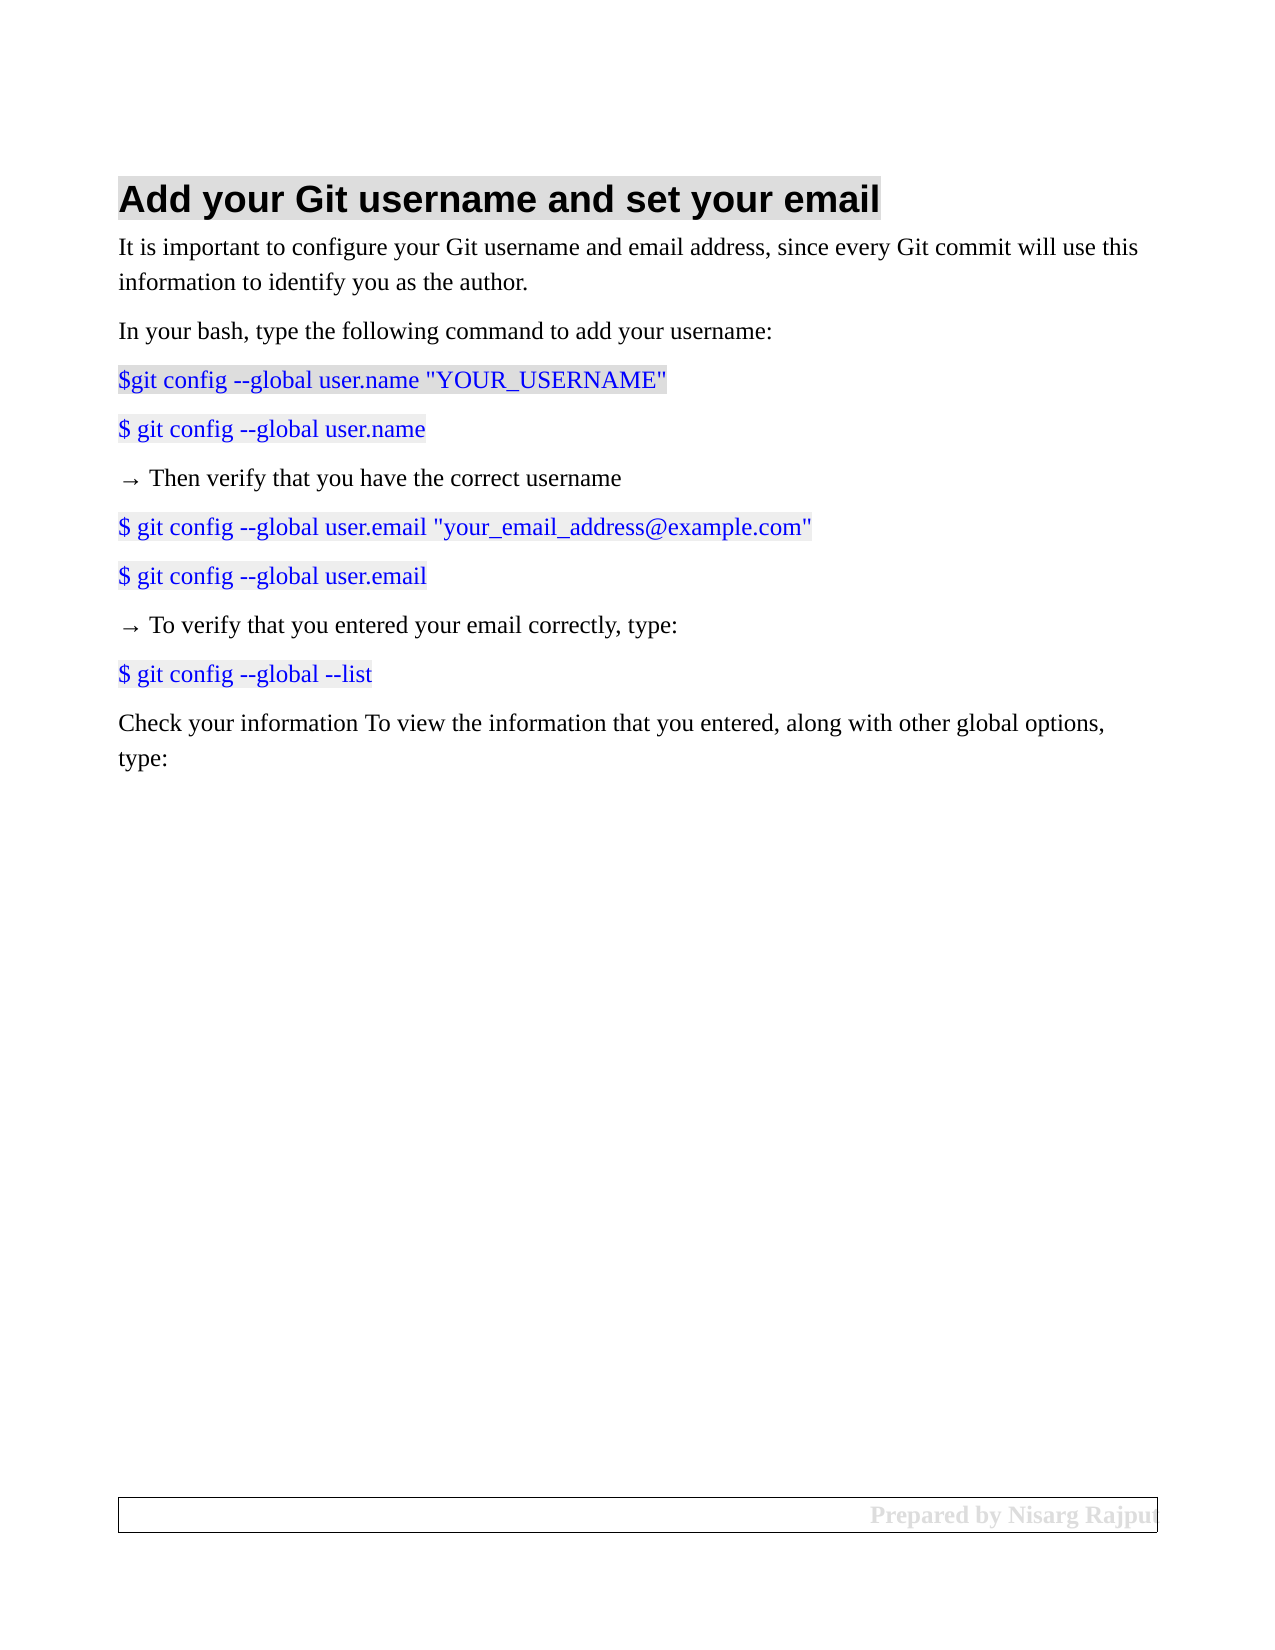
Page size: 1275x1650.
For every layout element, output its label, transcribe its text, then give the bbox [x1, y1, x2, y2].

text $ git config --global user.name [118, 414, 1157, 443]
text $ git config --global user.email "your_email_address@example.com" [118, 512, 1157, 541]
text $ git config --global user.email [118, 561, 1157, 590]
subtitle Add your Git username and set your email [118, 176, 1157, 220]
text Check your information To view the information that you entered, along with other global options, type: [118, 708, 1157, 772]
text $ git config --global --list [118, 659, 1157, 688]
text $git config --global user.name "YOUR_USERNAME" [118, 365, 1157, 394]
text → Then verify that you have the correct username [118, 463, 1157, 492]
text → To verify that you entered your email correctly, type: [118, 610, 1157, 639]
text It is important to configure your Git username and email address, since every Git commit will use this information to identify you as the author. [118, 232, 1157, 296]
text In your bash, type the following command to add your username: [118, 316, 1157, 345]
